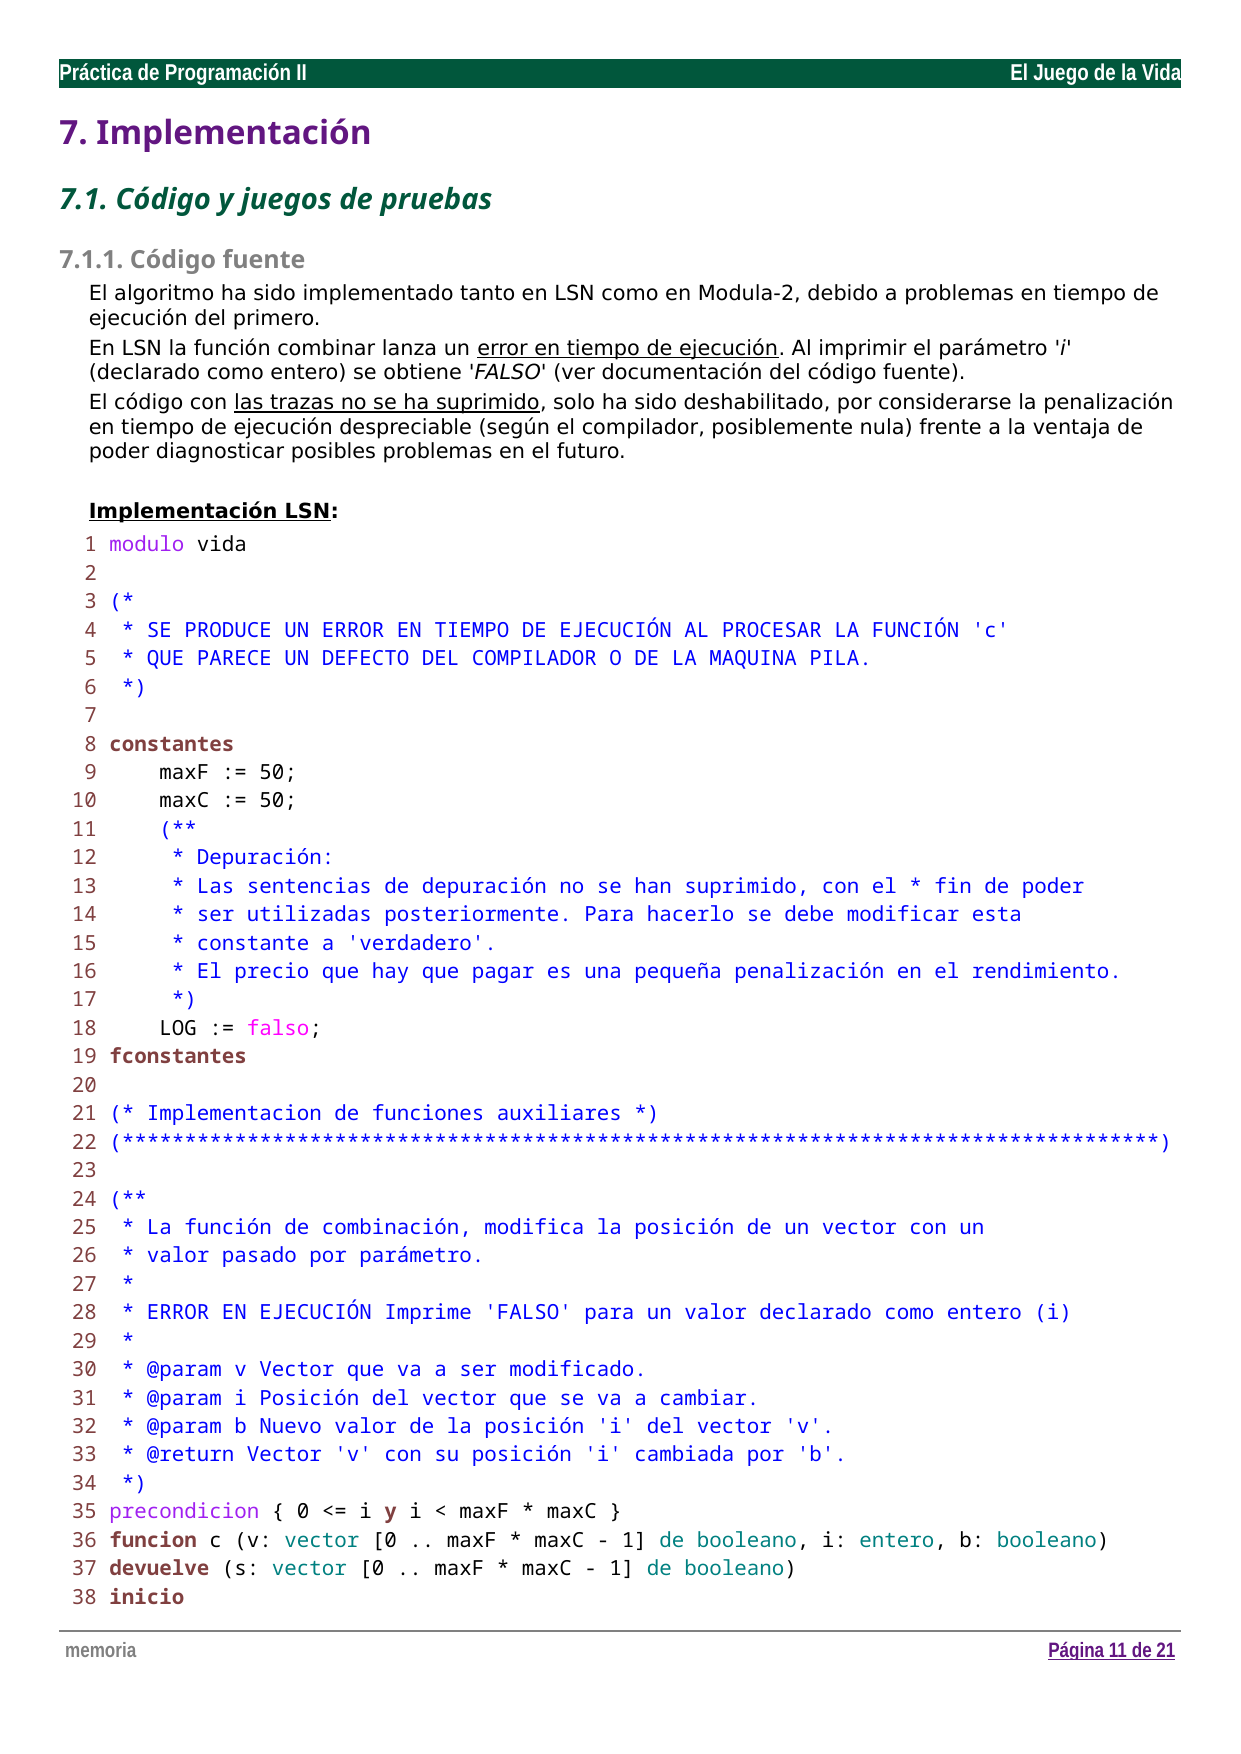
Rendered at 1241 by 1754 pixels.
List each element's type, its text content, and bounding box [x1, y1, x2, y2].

subtitle 7.1.1. Código fuente [59, 241, 1181, 276]
text El algoritmo ha sido implementado tanto en LSN como en Modula-2, debido a problemas en tiempo de ejecución del primero. [88, 281, 1181, 330]
text Implementación LSN: [88, 499, 1181, 524]
text En LSN la función combinar lanza un error en tiempo de ejecución. Al imprimir el parámetro 'i' (declarado como entero) se obtiene 'FALSO' (ver documentación del código fuente). [88, 336, 1181, 384]
subtitle 7.1. Código y juegos de pruebas [59, 178, 1181, 218]
subtitle 7. Implementación [59, 109, 1181, 154]
text 1 modulo vida 2 3 (* 4 * SE PRODUCE UN ERROR EN TIEMPO DE EJECUCIÓN AL PROCESAR LA FUNCIÓN 'c' 5 * QUE PARECE UN DEFECTO DEL COMPILADOR O DE LA MAQUINA PILA. 6 *) 7 8 constantes 9 maxF := 50; 10 maxC := 50; 11 (** 12 * Depuración: 13 * Las sentencias de depuración no se han suprimido, con el * fin de poder 14 * ser utilizadas posteriormente. Para hacerlo se debe modificar esta 15 * constante a 'verdadero'. 16 * El precio que hay que pagar es una pequeña penalización en el rendimiento. 17 *) 18 LOG := falso; 19 fconstantes 20 21 (* Implementacion de funciones auxiliares *) 22 (***********************************************************************************) 23 24 (** 25 * La función de combinación, modifica la posición de un vector con un 26 * valor pasado por parámetro. 27 * 28 * ERROR EN EJECUCIÓN Imprime 'FALSO' para un valor declarado como entero (i) 29 * 30 * @param v Vector que va a ser modificado. 31 * @param i Posición del vector que se va a cambiar. 32 * @param b Nuevo valor de la posición 'i' del vector 'v'. 33 * @return Vector 'v' con su posición 'i' cambiada por 'b'. 34 *) 35 precondicion { 0 <= i y i < maxF * maxC } 36 funcion c (v: vector [0 .. maxF * maxC - 1] de booleano, i: entero, b: booleano) 37 devuelve (s: vector [0 .. maxF * maxC - 1] de booleano) 38 inicio [59, 529, 1181, 1610]
text El código con las trazas no se ha suprimido, solo ha sido deshabilitado, por considerarse la penalización en tiempo de ejecución despreciable (según el compilador, posiblemente nula) frente a la ventaja de poder diagnosticar posibles problemas en el futuro. [88, 390, 1181, 463]
